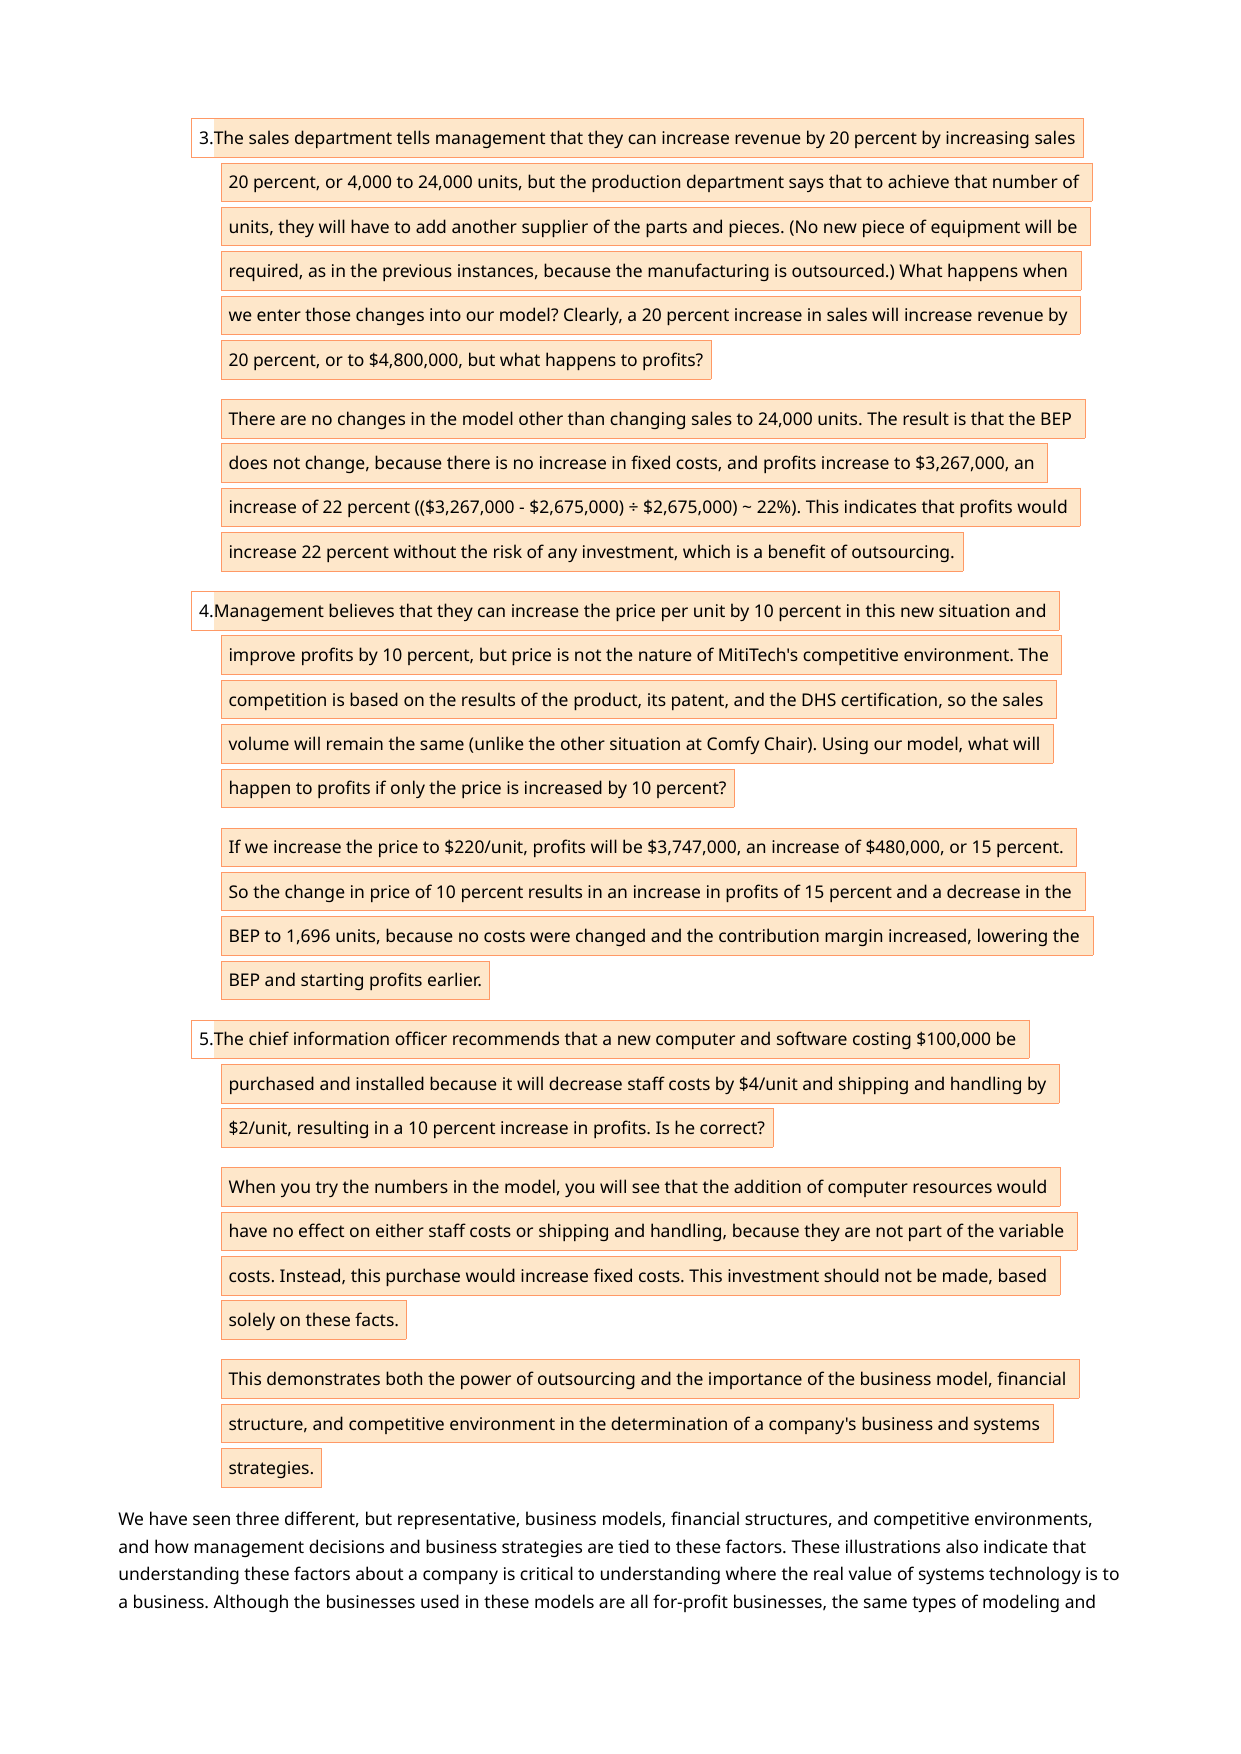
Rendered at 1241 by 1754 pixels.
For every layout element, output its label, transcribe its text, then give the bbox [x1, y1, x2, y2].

list If we increase the price to $220/unit, profits will be $3,747,000, an increase of $480,000, or 15 percent. So the change in price of 10 percent results in an increase in profits of 15 percent and a decrease in the BEP to 1,696 units, because no costs were changed and the contribution margin increased, lowering the BEP and starting profits earlier. [191, 827, 1093, 999]
list When you try the numbers in the model, you will see that the addition of computer resources would have no effect on either staff costs or shipping and handling, because they are not part of the variable costs. Instead, this purchase would increase fixed costs. This investment should not be made, based solely on these facts. [191, 1167, 1093, 1339]
list There are no changes in the model other than changing sales to 24,000 units. The result is that the BEP does not change, because there is no increase in fixed costs, and profits increase to $3,267,000, an increase of 22 percent (($3,267,000 - $2,675,000) ÷ $2,675,000) ~ 22%). This indicates that profits would increase 22 percent without the risk of any investment, which is a benefit of outsourcing. [191, 399, 1093, 571]
list This demonstrates both the power of outsourcing and the importance of the business model, financial structure, and competitive environment in the determination of a company's business and systems strategies. [191, 1359, 1093, 1487]
list Management believes that they can increase the price per unit by 10 percent in this new situation and improve profits by 10 percent, but price is not the nature of MitiTech's competitive environment. The competition is based on the results of the product, its patent, and the DHS certification, so the sales volume will remain the same (unlike the other situation at Comfy Chair). Using our model, what will happen to profits if only the price is increased by 10 percent? [191, 591, 1093, 807]
text We have seen three different, but representative, business models, financial structures, and competitive environments, and how management decisions and business strategies are tied to these factors. These illustrations also indicate that understanding these factors about a company is critical to understanding where the real value of systems technology is to a business. Although the businesses used in these models are all for-profit businesses, the same types of modeling and [118, 1507, 1122, 1613]
list The sales department tells management that they can increase revenue by 20 percent by increasing sales 20 percent, or 4,000 to 24,000 units, but the production department says that to achieve that number of units, they will have to add another supplier of the parts and pieces. (No new piece of equipment will be required, as in the previous instances, because the manufacturing is outsourced.) What happens when we enter those changes into our model? Clearly, a 20 percent increase in sales will increase revenue by 20 percent, or to $4,800,000, but what happens to profits? [191, 118, 1093, 379]
list The chief information officer recommends that a new computer and software costing $100,000 be purchased and installed because it will decrease staff costs by $4/unit and shipping and handling by $2/unit, resulting in a 10 percent increase in profits. Is he correct? [191, 1019, 1093, 1147]
